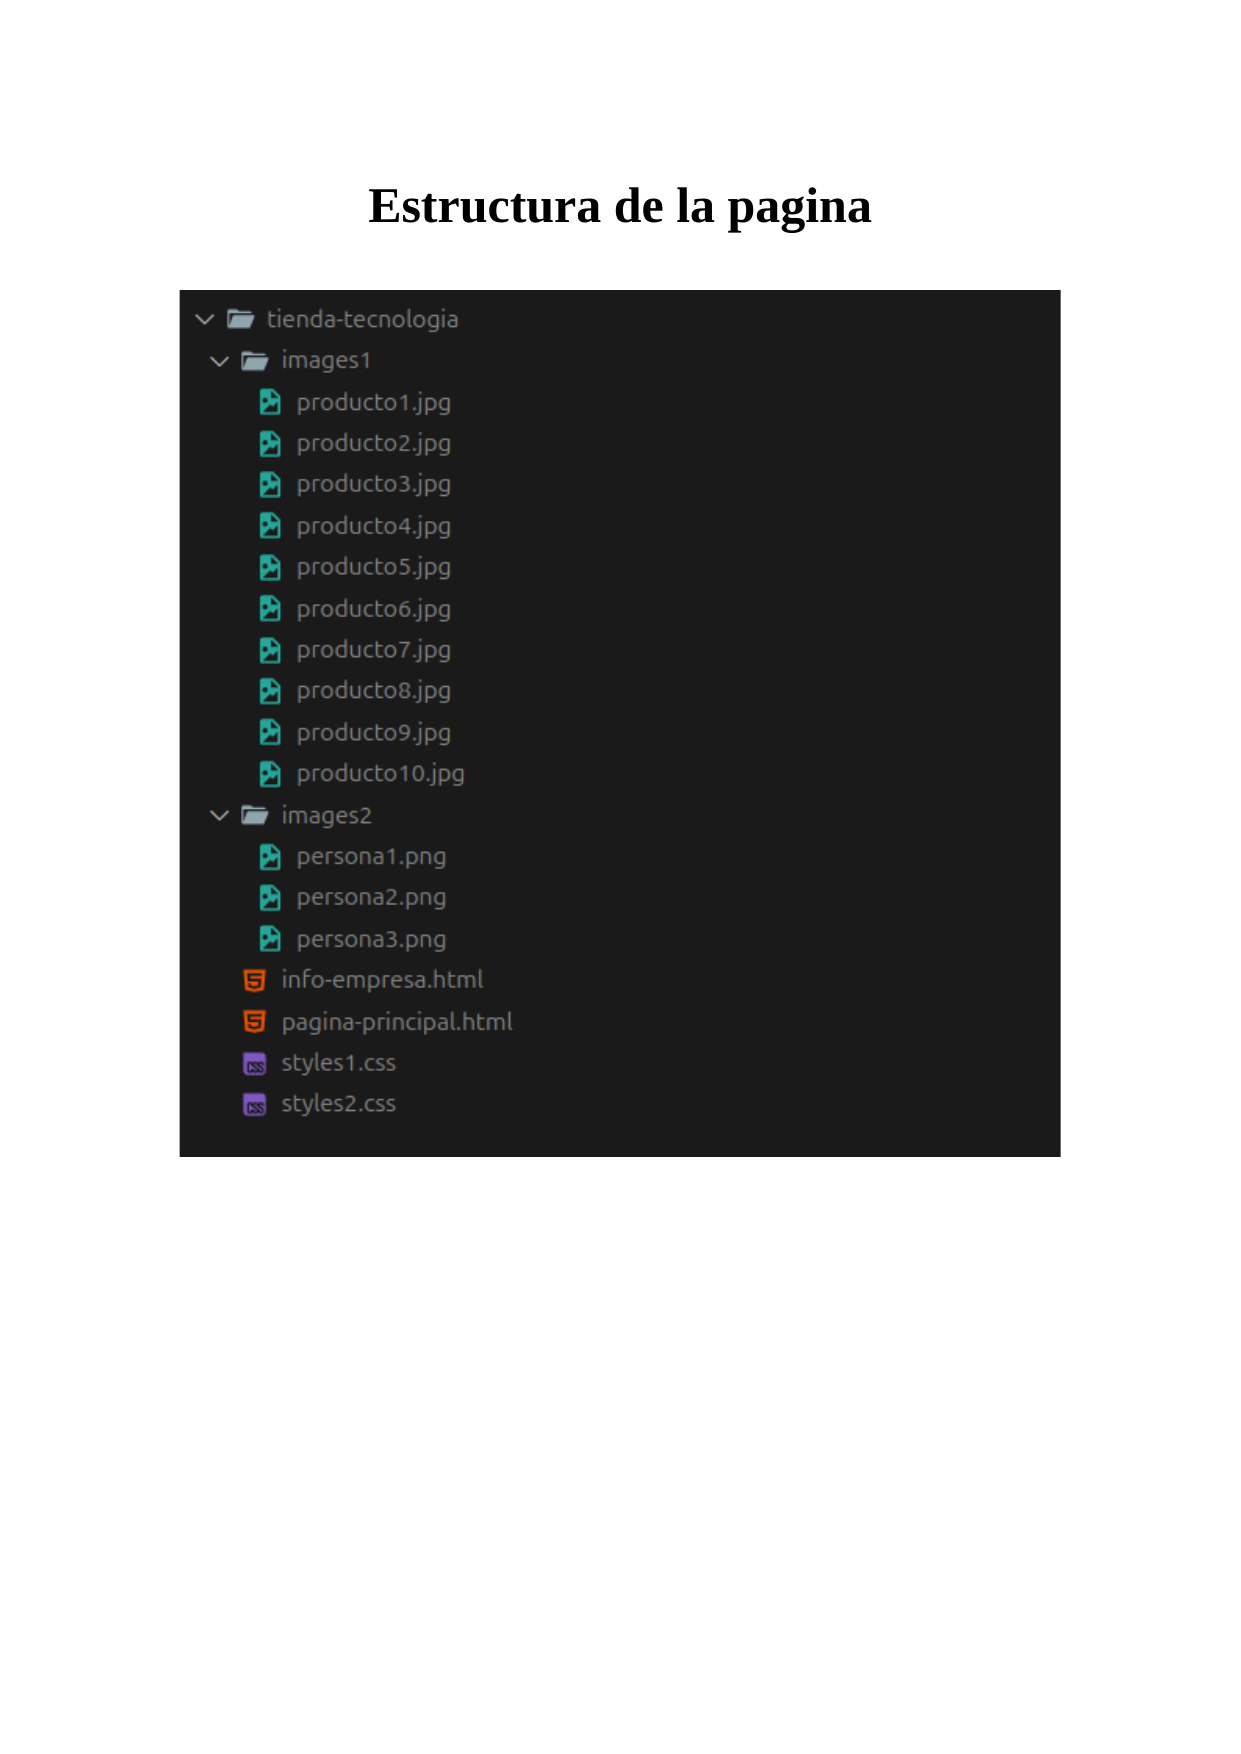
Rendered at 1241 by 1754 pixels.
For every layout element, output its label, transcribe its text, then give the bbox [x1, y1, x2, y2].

text Estructura de la pagina [118, 176, 1122, 233]
picture [179, 290, 1061, 1157]
